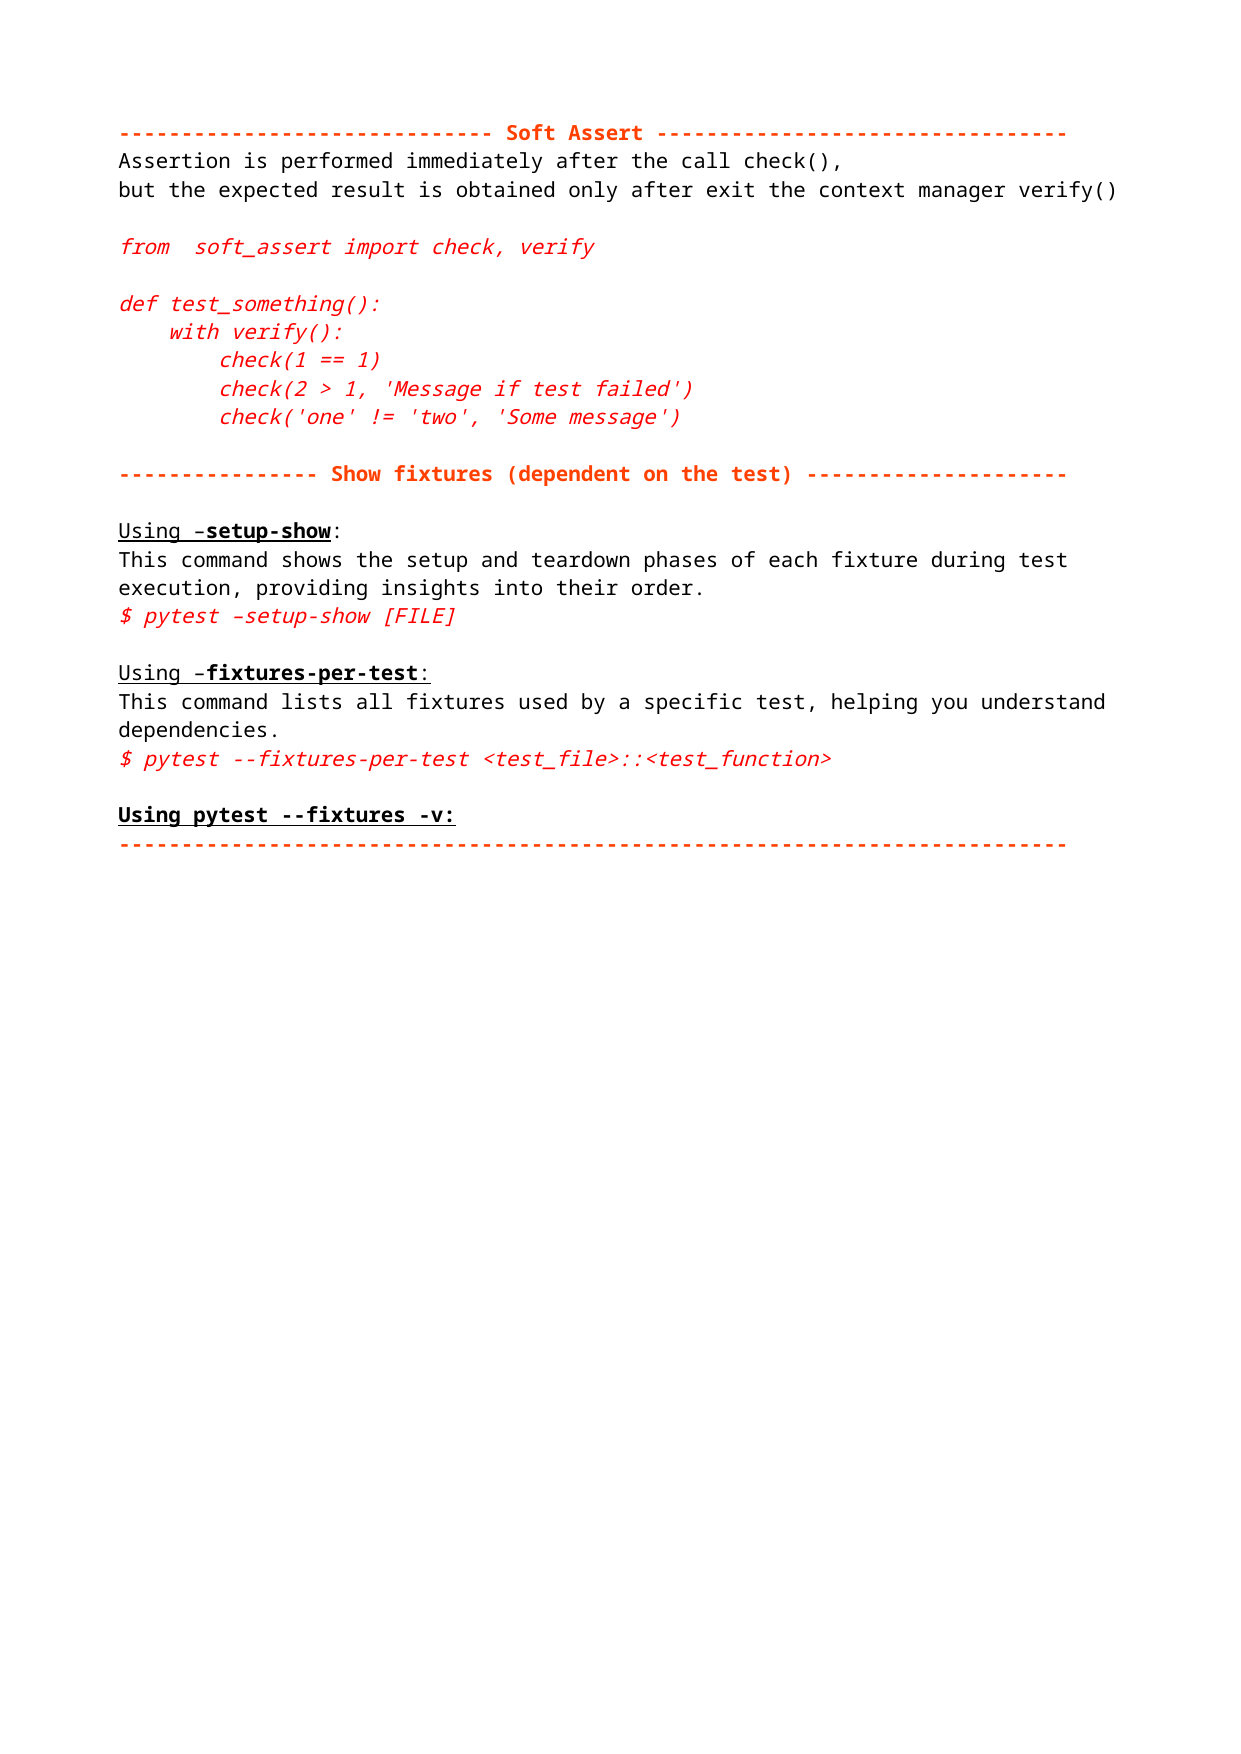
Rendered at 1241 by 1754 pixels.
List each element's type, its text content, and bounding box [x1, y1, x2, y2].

text check(1 == 1) [118, 346, 1122, 374]
text Assertion is performed immediately after the call check(), [118, 147, 1122, 175]
text This command lists all fixtures used by a specific test, helping you understand dependencies. [118, 687, 1122, 744]
text ---------------------------------------------------------------------------- [118, 829, 1122, 857]
text check('one' != 'two', 'Some message') [118, 402, 1122, 431]
text ------------------------------ Soft Assert --------------------------------- [118, 118, 1122, 147]
text Using –fixtures-per-test: [118, 658, 1122, 687]
text $ pytest –setup-show [FILE] [118, 602, 1122, 630]
text $ pytest --fixtures-per-test <test_file>::<test_function> [118, 744, 1122, 772]
text but the expected result is obtained only after exit the context manager verify() [118, 175, 1122, 203]
text Using –setup-show: [118, 516, 1122, 545]
text def test_something(): [118, 289, 1122, 317]
text from soft_assert import check, verify [118, 232, 1122, 260]
text Using pytest --fixtures -v: [118, 801, 1122, 829]
text with verify(): [118, 317, 1122, 346]
text ---------------- Show fixtures (dependent on the test) --------------------- [118, 459, 1122, 488]
text This command shows the setup and teardown phases of each fixture during test execution, providing insights into their order. [118, 545, 1122, 602]
text check(2 > 1, 'Message if test failed') [118, 374, 1122, 402]
